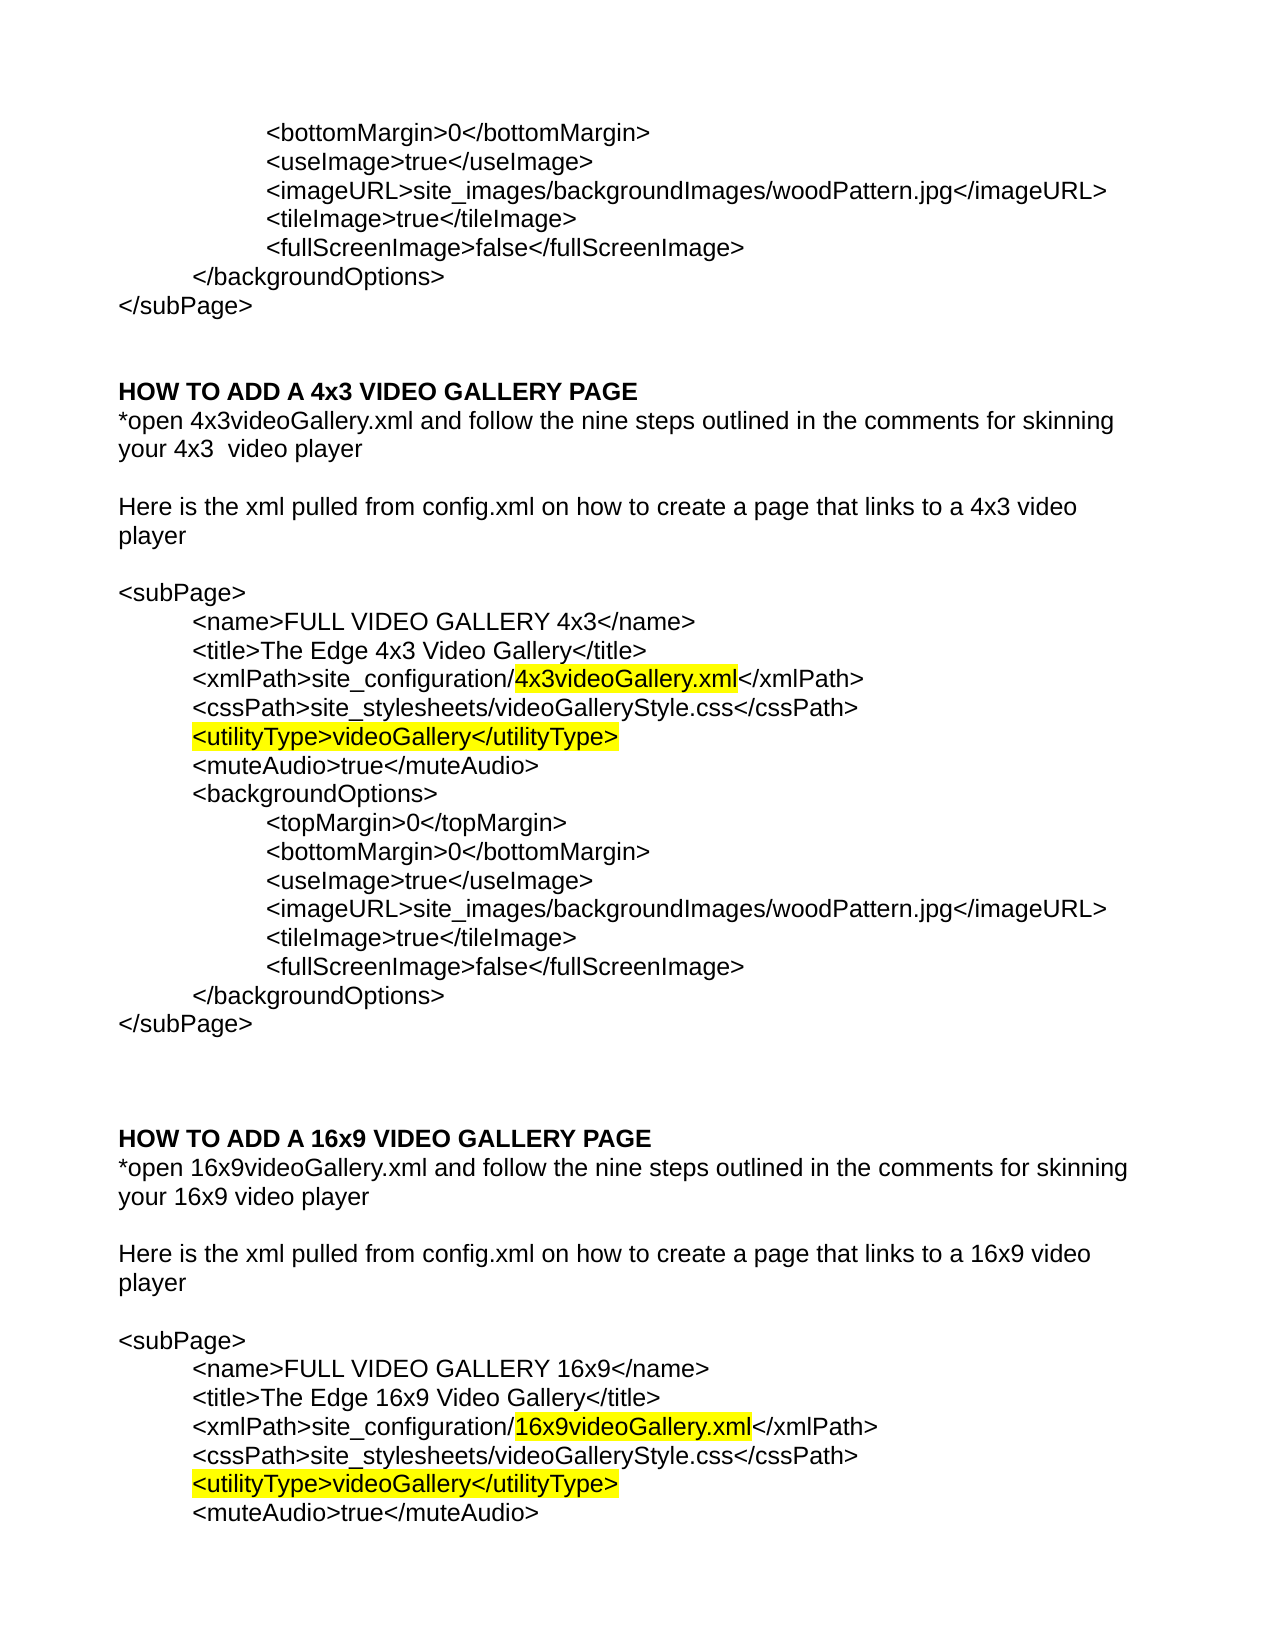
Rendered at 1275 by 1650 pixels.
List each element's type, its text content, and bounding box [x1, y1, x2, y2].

text </subPage> [118, 1009, 1157, 1038]
text <name>FULL VIDEO GALLERY 4x3</name> [118, 607, 1157, 636]
text <topMargin>0</topMargin> [118, 808, 1157, 837]
text *open 4x3videoGallery.xml and follow the nine steps outlined in the comments for skinning your 4x3 video player [118, 406, 1157, 463]
text Here is the xml pulled from config.xml on how to create a page that links to a 16x9 video player [118, 1239, 1157, 1297]
text <useImage>true</useImage> [118, 147, 1157, 176]
text <tileImage>true</tileImage> [118, 204, 1157, 233]
text </backgroundOptions> [118, 262, 1157, 291]
text <bottomMargin>0</bottomMargin> [118, 837, 1157, 866]
text <muteAudio>true</muteAudio> [118, 1498, 1157, 1527]
text <fullScreenImage>false</fullScreenImage> [118, 233, 1157, 262]
text HOW TO ADD A 16x9 VIDEO GALLERY PAGE [118, 1124, 1157, 1153]
text <title>The Edge 4x3 Video Gallery</title> [118, 636, 1157, 664]
text <subPage> [118, 578, 1157, 607]
text *open 16x9videoGallery.xml and follow the nine steps outlined in the comments for skinning your 16x9 video player [118, 1153, 1157, 1211]
text <title>The Edge 16x9 Video Gallery</title> [118, 1383, 1157, 1412]
text HOW TO ADD A 4x3 VIDEO GALLERY PAGE [118, 377, 1157, 406]
text <name>FULL VIDEO GALLERY 16x9</name> [118, 1354, 1157, 1383]
text <cssPath>site_stylesheets/videoGalleryStyle.css</cssPath> [118, 1441, 1157, 1469]
text <xmlPath>site_configuration/16x9videoGallery.xml</xmlPath> [118, 1412, 1157, 1441]
text <utilityType>videoGallery</utilityType> [118, 722, 1157, 751]
text <utilityType>videoGallery</utilityType> [118, 1469, 1157, 1498]
text <xmlPath>site_configuration/4x3videoGallery.xml</xmlPath> [118, 664, 1157, 693]
text <imageURL>site_images/backgroundImages/woodPattern.jpg</imageURL> [118, 894, 1157, 923]
text </subPage> [118, 291, 1157, 319]
text <muteAudio>true</muteAudio> [118, 751, 1157, 779]
text Here is the xml pulled from config.xml on how to create a page that links to a 4x3 video player [118, 492, 1157, 549]
text <bottomMargin>0</bottomMargin> [118, 118, 1157, 147]
text <fullScreenImage>false</fullScreenImage> [118, 952, 1157, 981]
text <backgroundOptions> [118, 779, 1157, 808]
text <useImage>true</useImage> [118, 866, 1157, 894]
text <imageURL>site_images/backgroundImages/woodPattern.jpg</imageURL> [118, 176, 1157, 204]
text </backgroundOptions> [118, 981, 1157, 1009]
text <cssPath>site_stylesheets/videoGalleryStyle.css</cssPath> [118, 693, 1157, 722]
text <subPage> [118, 1326, 1157, 1354]
text <tileImage>true</tileImage> [118, 923, 1157, 952]
